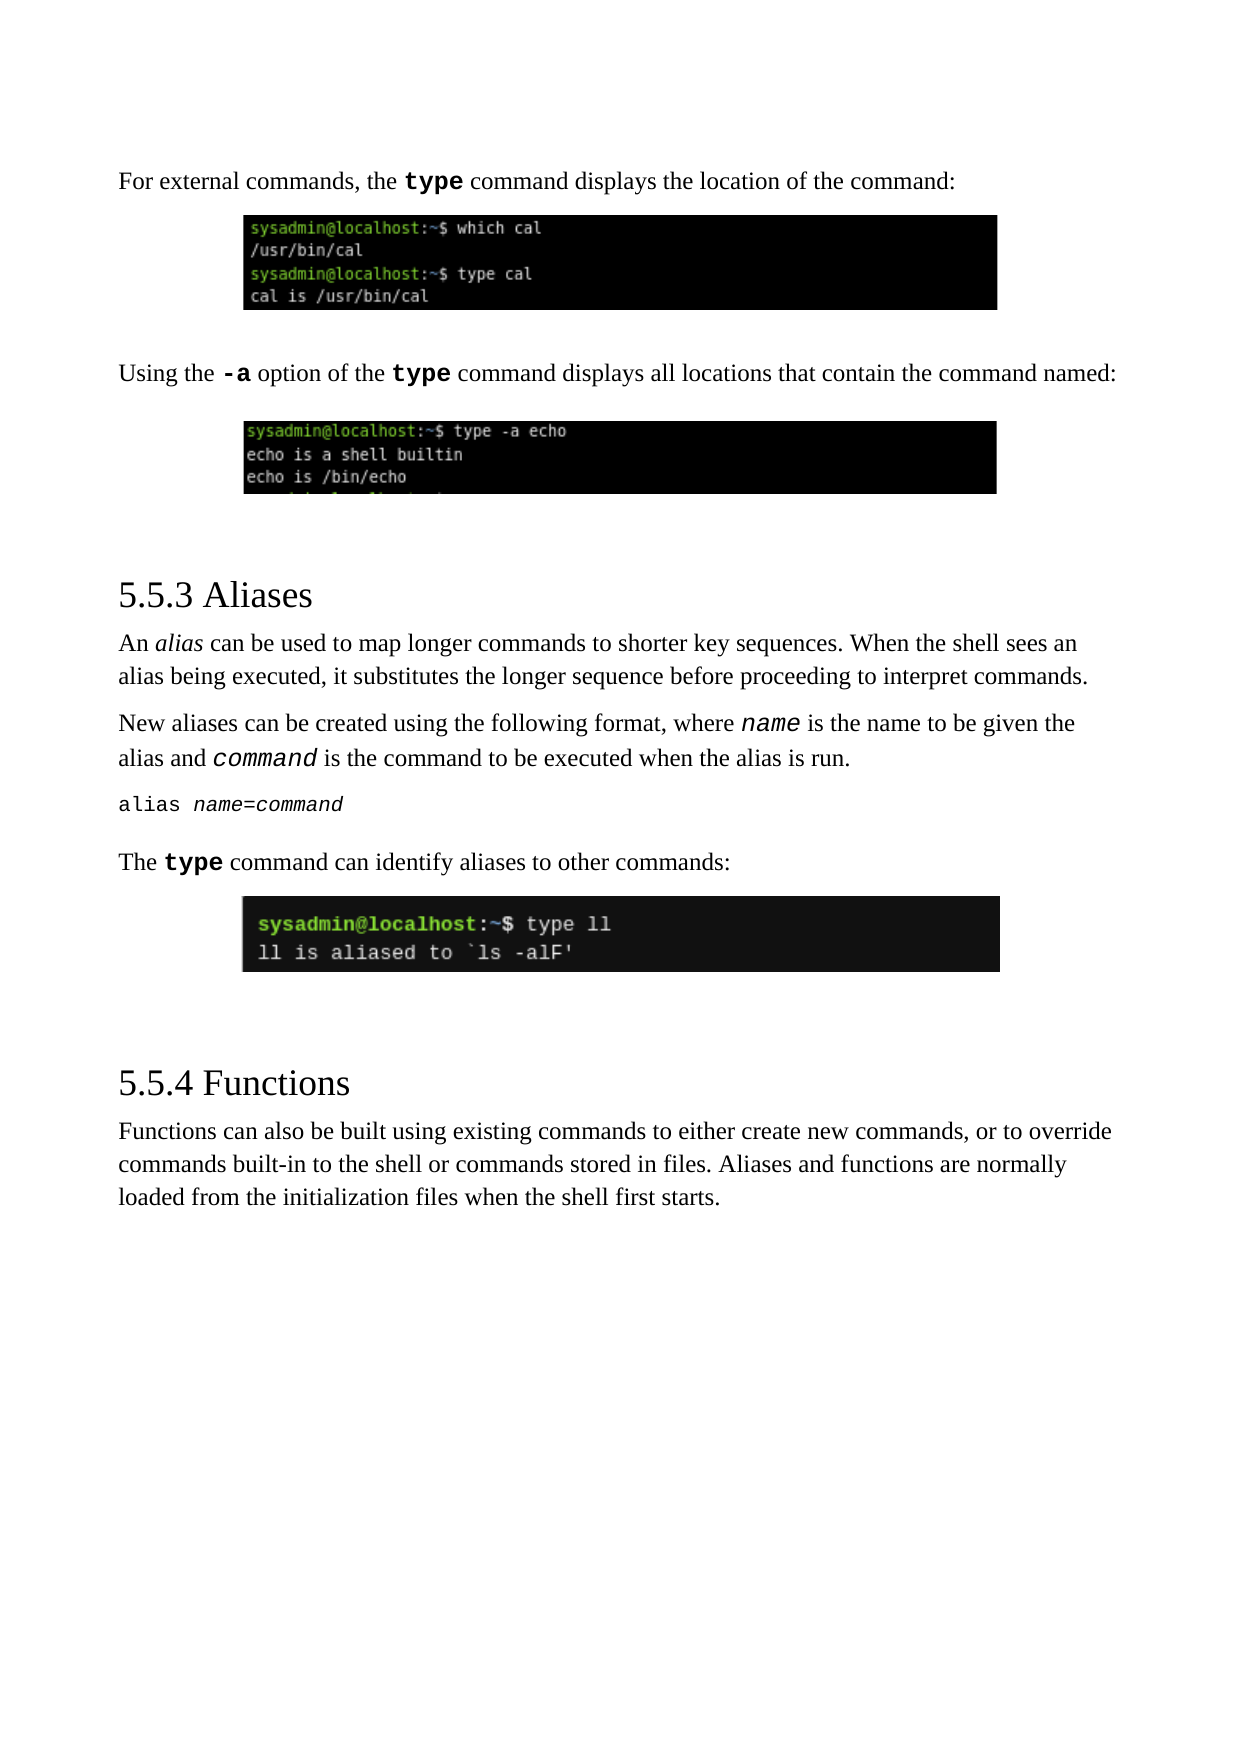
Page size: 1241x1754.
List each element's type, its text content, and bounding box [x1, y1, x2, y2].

subtitle 5.5.3 Aliases [118, 572, 1122, 615]
picture [242, 215, 998, 310]
text Using the -a option of the type command displays all locations that contain the command named: [118, 358, 1122, 389]
text For external commands, the type command displays the location of the command: [118, 166, 1122, 197]
text The type command can identify aliases to other commands: [118, 847, 1122, 877]
text An alias can be used to map longer commands to shorter key sequences. When the shell sees an alias being executed, it substitutes the longer sequence before proceeding to interpret commands. [118, 628, 1122, 689]
text alias name=command [118, 793, 1122, 817]
text New aliases can be created using the following format, where name is the name to be given the alias and command is the command to be executed when the alias is run. [118, 708, 1122, 774]
text Functions can also be built using existing commands to either create new commands, or to override commands built-in to the shell or commands stored in files. Aliases and functions are normally loaded from the initialization files when the shell first starts. [118, 1116, 1122, 1211]
picture [243, 421, 997, 494]
subtitle 5.5.4 Functions [118, 1060, 1122, 1103]
picture [240, 896, 1000, 972]
